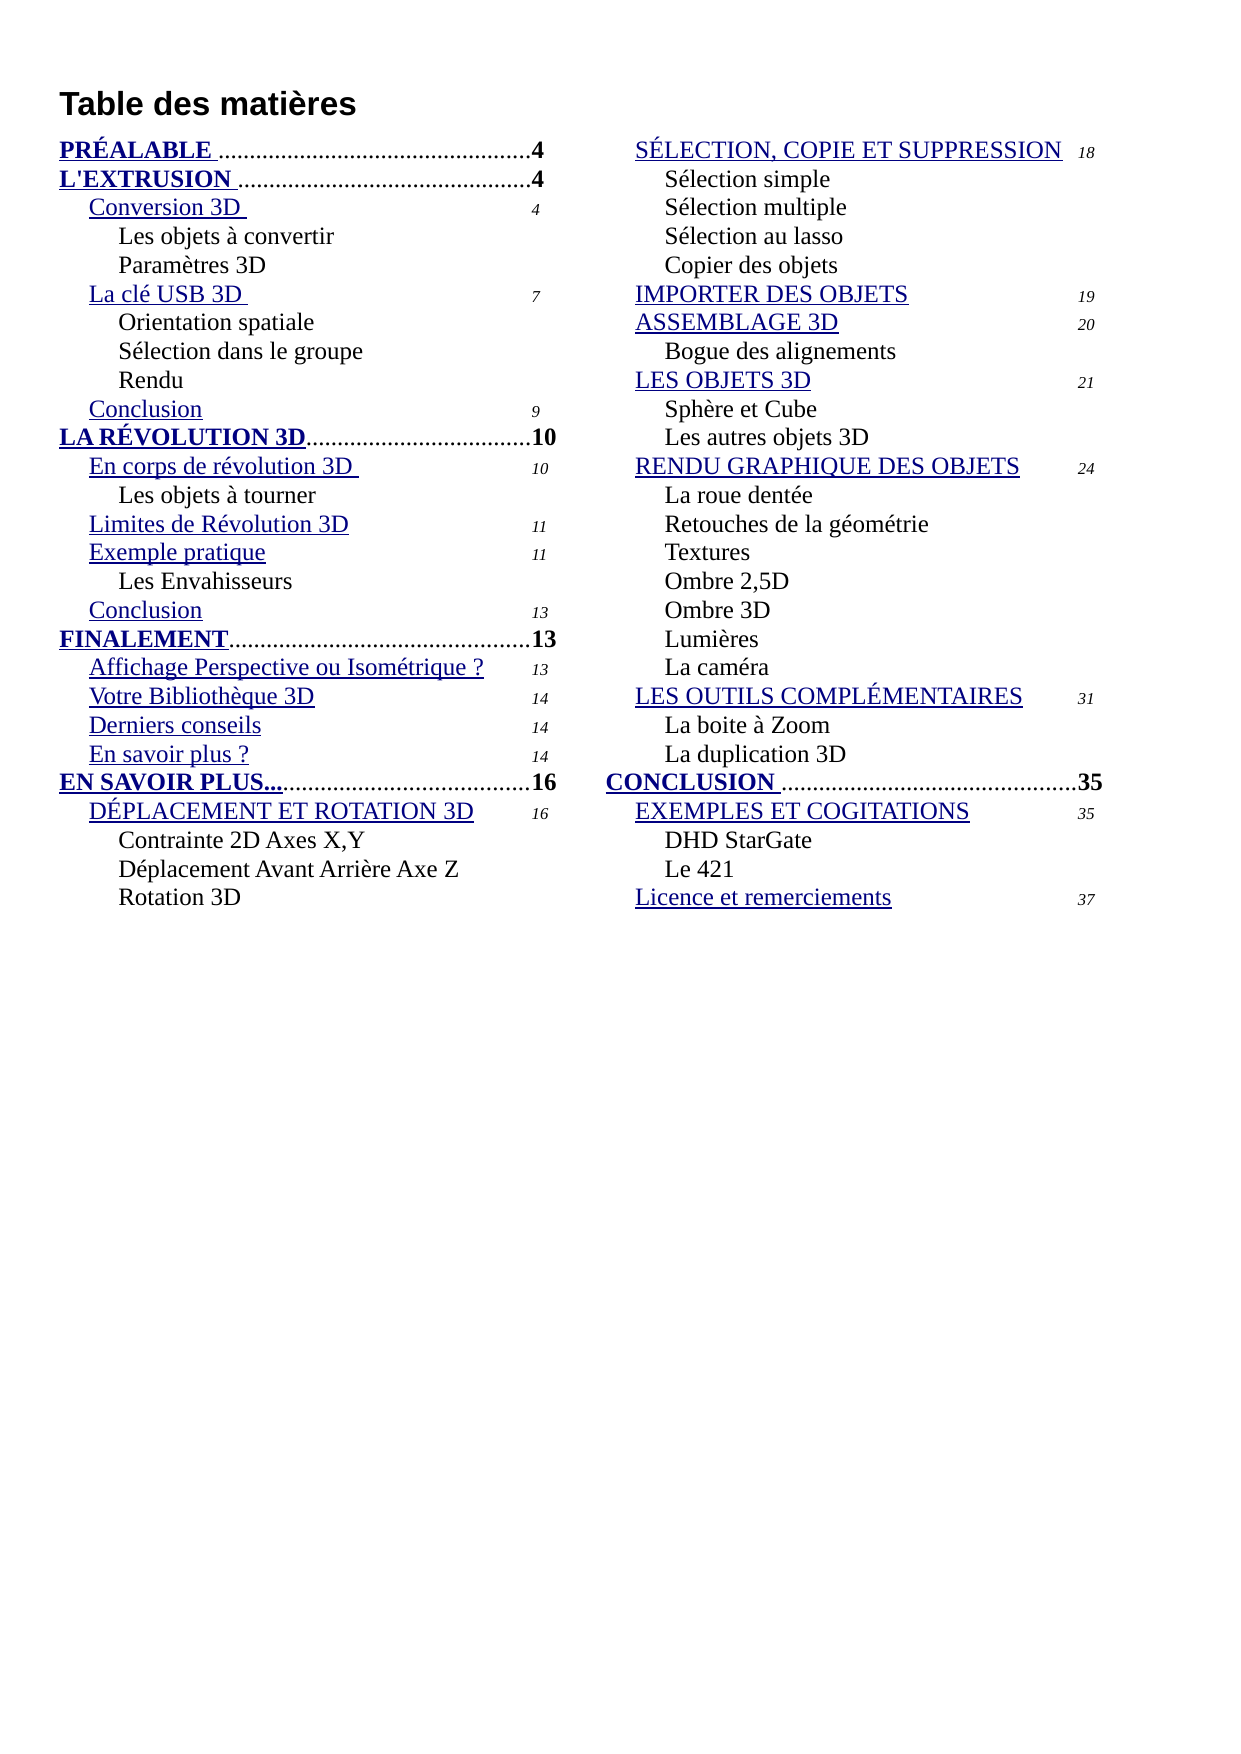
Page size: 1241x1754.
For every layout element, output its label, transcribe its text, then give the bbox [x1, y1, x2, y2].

text CONCLUSION 35 [605, 767, 1152, 796]
text LA RÉVOLUTION 3D 10 [59, 422, 605, 451]
text SÉLECTION, COPIE ET SUPPRESSION 18 [635, 135, 1152, 164]
text Sélection simple [664, 164, 1152, 192]
text EN SAVOIR PLUS... 16 [59, 767, 605, 796]
text Les Envahisseurs [118, 566, 605, 595]
text En corps de révolution 3D 10 [88, 451, 605, 480]
text FINALEMENT 13 [59, 624, 605, 652]
text IMPORTER DES OBJETS 19 [635, 279, 1152, 307]
text Ombre 3D [664, 595, 1152, 624]
text Licence et remerciements 37 [635, 882, 1152, 911]
text Ombre 2,5D [664, 566, 1152, 595]
text Rotation 3D [118, 882, 605, 911]
text La clé USB 3D 7 [88, 279, 605, 307]
text DÉPLACEMENT ET ROTATION 3D 16 [88, 796, 605, 825]
text La roue dentée [664, 480, 1152, 509]
text Bogue des alignements [664, 336, 1152, 365]
text ASSEMBLAGE 3D 20 [635, 307, 1152, 336]
text Conversion 3D 4 [88, 192, 605, 221]
text LES OBJETS 3D 21 [635, 365, 1152, 394]
text Les objets à convertir [118, 221, 605, 250]
text Votre Bibliothèque 3D 14 [88, 681, 605, 710]
text L'EXTRUSION 4 [59, 164, 605, 192]
text DHD StarGate [664, 825, 1152, 854]
text Sélection multiple [664, 192, 1152, 221]
text La duplication 3D [664, 739, 1152, 767]
text RENDU GRAPHIQUE DES OBJETS 24 [635, 451, 1152, 480]
text Affichage Perspective ou Isométrique ? 13 [88, 652, 605, 681]
text Le 421 [664, 854, 1152, 882]
text La caméra [664, 652, 1152, 681]
text Conclusion 9 [88, 394, 605, 422]
subtitle Table des matières [59, 84, 1152, 122]
text Paramètres 3D [118, 250, 605, 279]
text Sélection dans le groupe [118, 336, 605, 365]
text Déplacement Avant Arrière Axe Z [118, 854, 605, 882]
text Les autres objets 3D [664, 422, 1152, 451]
text Sphère et Cube [664, 394, 1152, 422]
text Contrainte 2D Axes X,Y [118, 825, 605, 854]
text PRÉALABLE 4 [59, 135, 605, 164]
text Textures [664, 537, 1152, 566]
text Retouches de la géométrie [664, 509, 1152, 537]
text Limites de Révolution 3D 11 [88, 509, 605, 537]
text Les objets à tourner [118, 480, 605, 509]
text Conclusion 13 [88, 595, 605, 624]
text Derniers conseils 14 [88, 710, 605, 739]
text LES OUTILS COMPLÉMENTAIRES 31 [635, 681, 1152, 710]
text La boite à Zoom [664, 710, 1152, 739]
text Lumières [664, 624, 1152, 652]
text Exemple pratique 11 [88, 537, 605, 566]
text Rendu [118, 365, 605, 394]
text Sélection au lasso [664, 221, 1152, 250]
text En savoir plus ? 14 [88, 739, 605, 767]
text Orientation spatiale [118, 307, 605, 336]
text Copier des objets [664, 250, 1152, 279]
text EXEMPLES ET COGITATIONS 35 [635, 796, 1152, 825]
